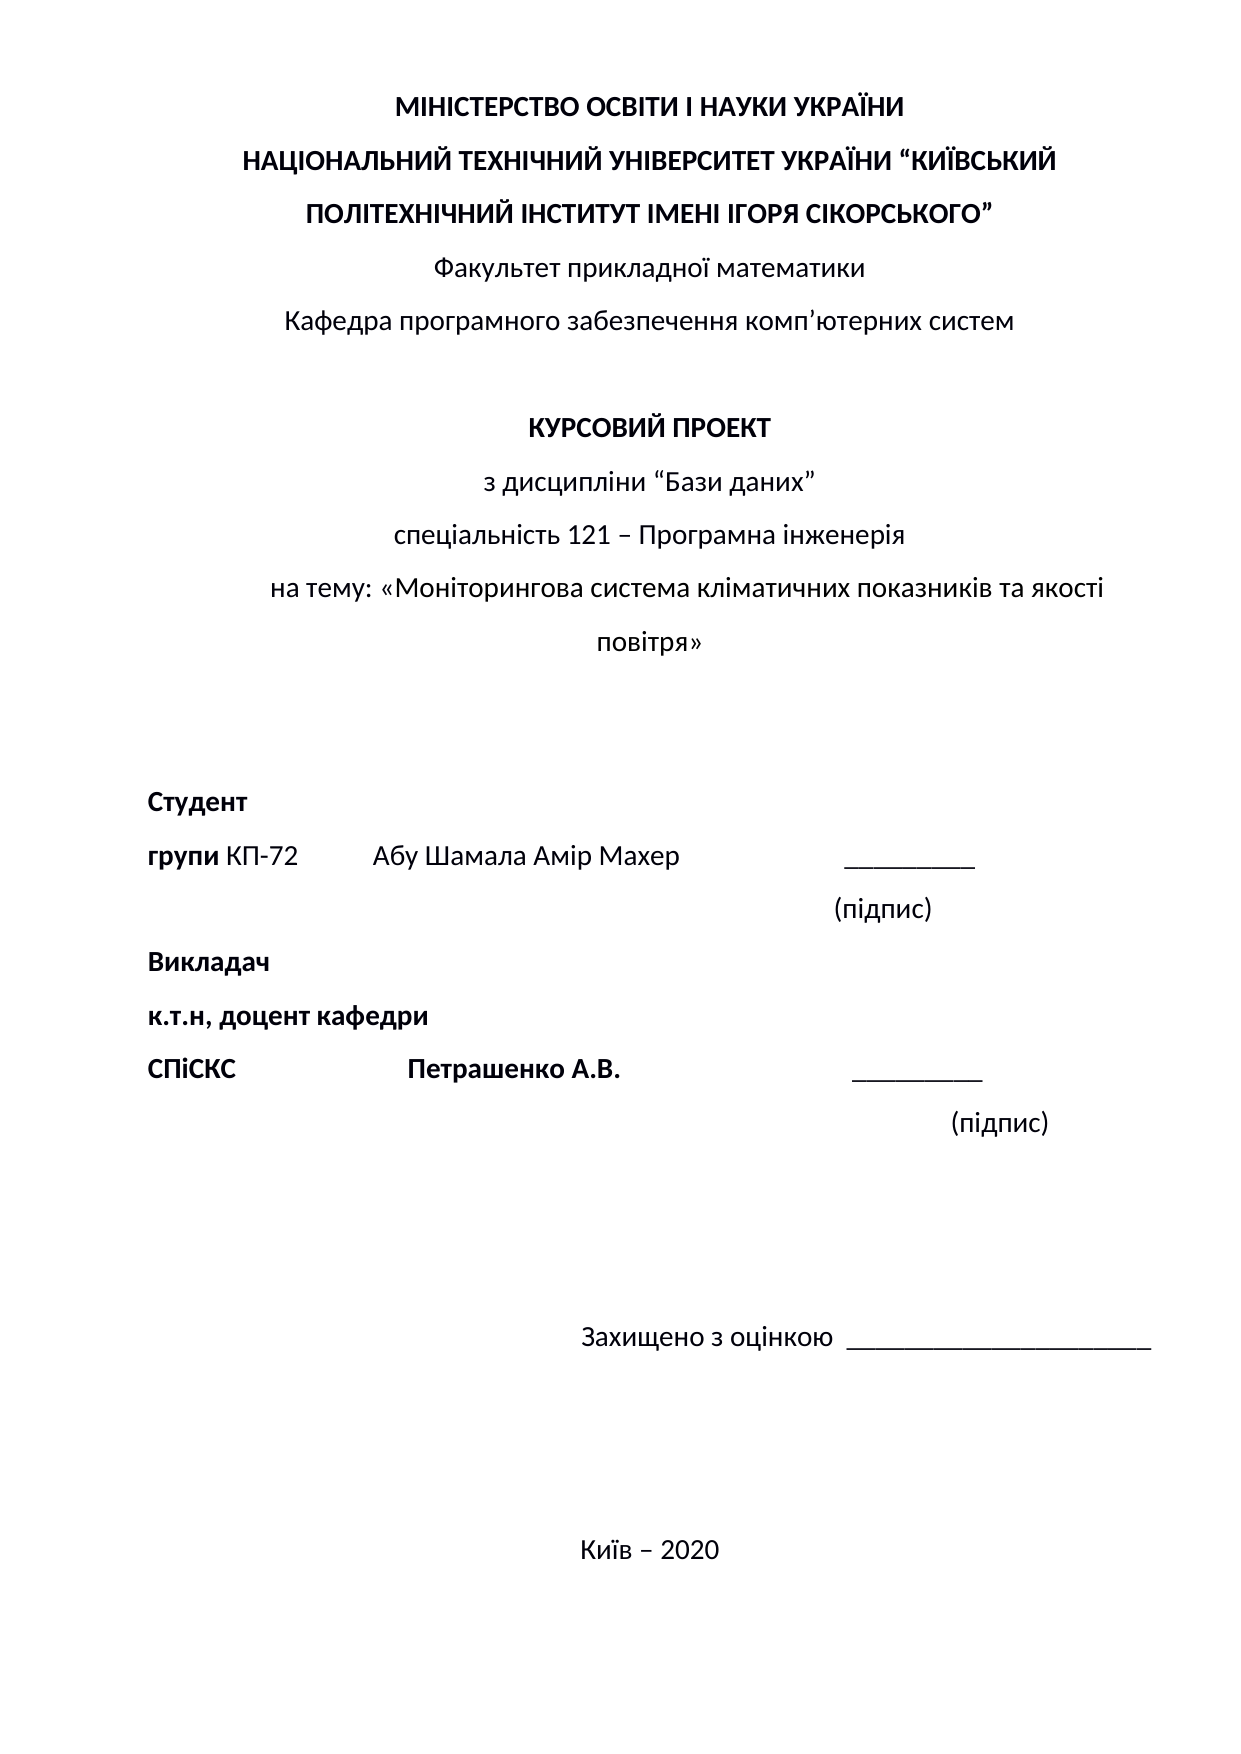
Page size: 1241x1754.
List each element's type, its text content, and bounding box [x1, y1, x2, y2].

text Викладач [148, 943, 1152, 979]
text Кафедра програмного забезпечення комп’ютерних систем [148, 302, 1152, 338]
text на тему: «Моніторингова система кліматичних показників та якості повітря» [148, 569, 1152, 658]
text Київ – 2020 [148, 1531, 1152, 1567]
text групи ​КП-72 Абу Шамала Амір Махер _________ (підпис) [148, 837, 1152, 926]
text спеціальність 121 – Програмна інженерія [148, 516, 1152, 552]
text НАЦІОНАЛЬНИЙ ТЕХНІЧНИЙ УНІВЕРСИТЕТ УКРАЇНИ “КИЇВСЬКИЙ ПОЛІТЕХНІЧНИЙ ІНСТИТУТ ІМЕНІ ІГОРЯ СІКОРСЬКОГО” [148, 142, 1152, 231]
text з дисципліни “Бази даних” [148, 463, 1152, 498]
text к.т.н, доцент кафедри [148, 997, 1152, 1033]
text МІНІСТЕРСТВО ОСВІТИ І НАУКИ УКРАЇНИ [148, 88, 1152, 124]
text СПіСКС Петрашенко А.В. _________ [148, 1050, 1152, 1086]
text Студент [148, 783, 1152, 819]
text (підпис) [148, 1104, 1152, 1139]
text Факультет прикладної математики [148, 249, 1152, 284]
text КУРСОВИЙ ПРОЕКТ [148, 409, 1152, 445]
text Захищено з оцінкою _____________________ [148, 1318, 1152, 1353]
